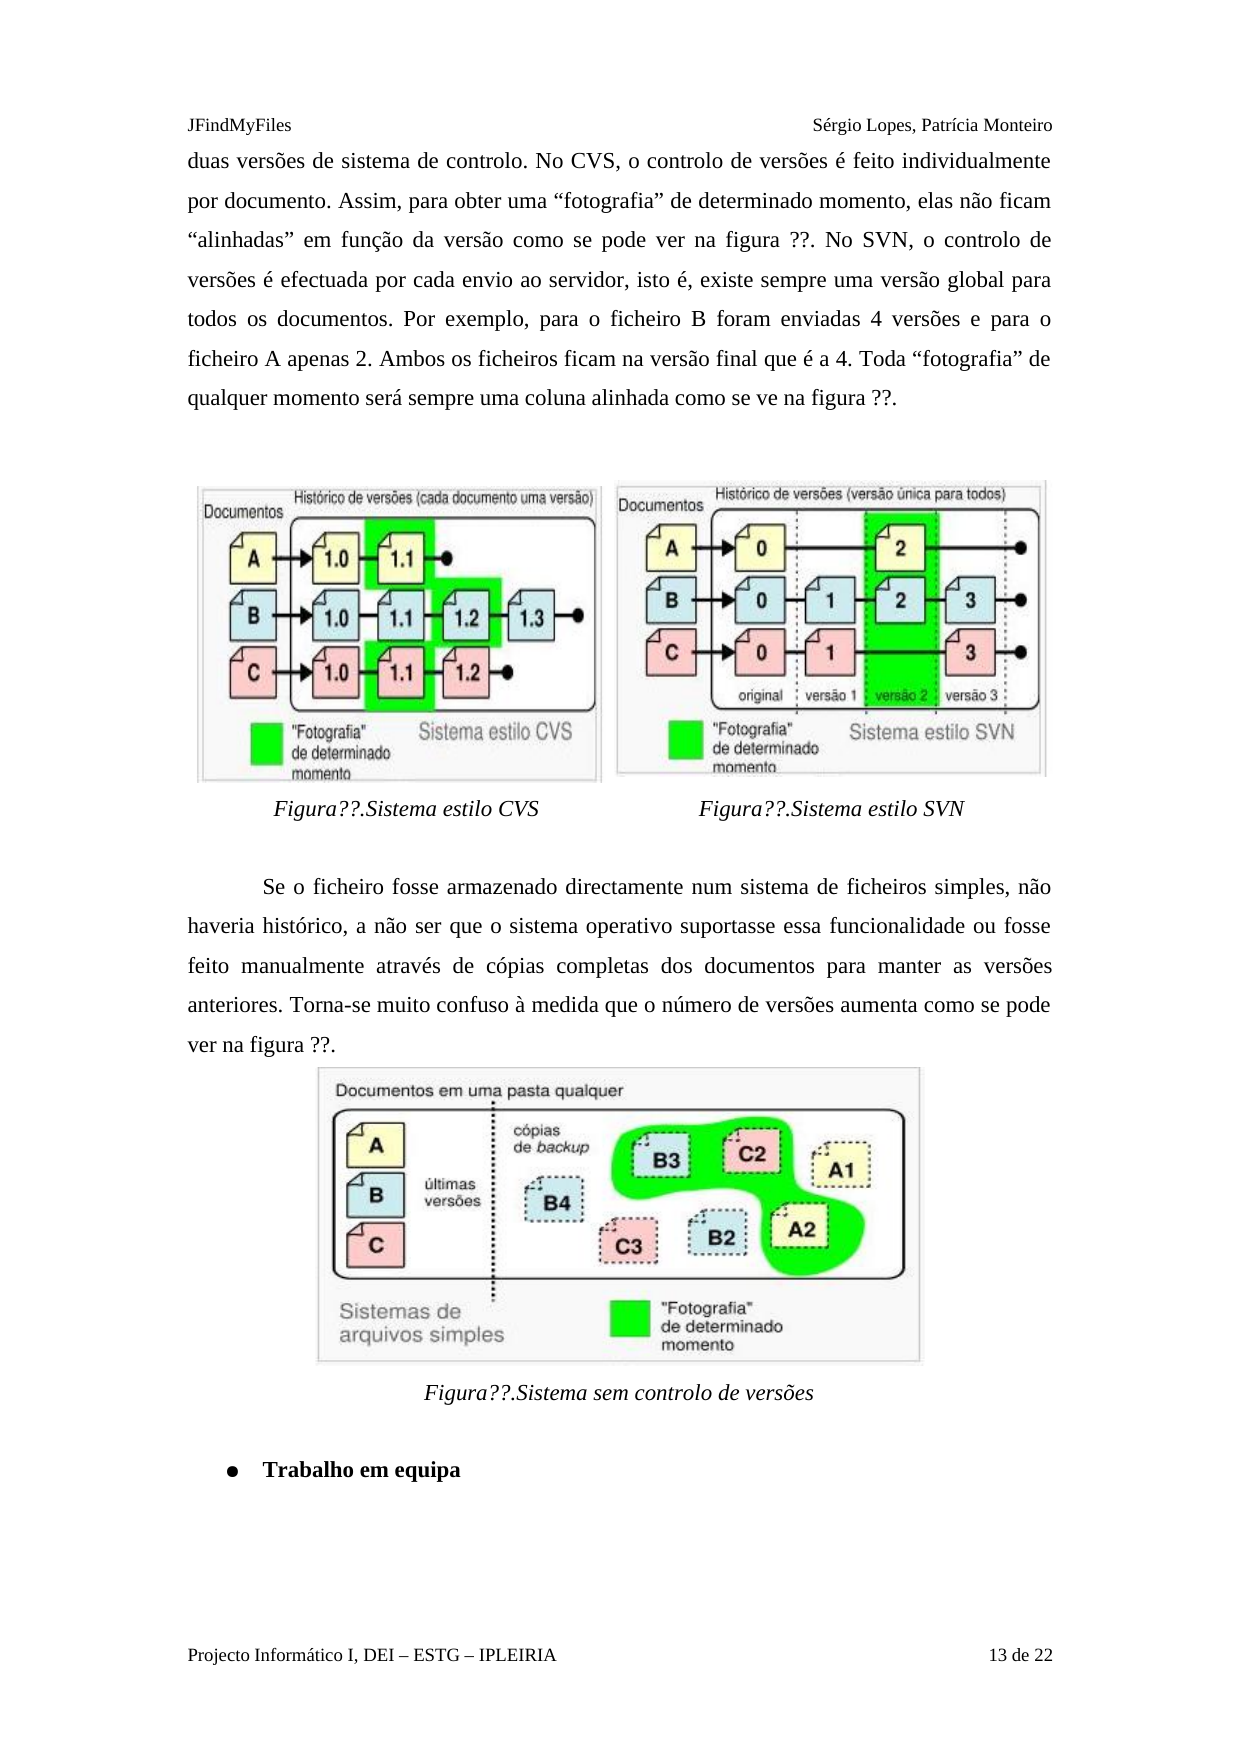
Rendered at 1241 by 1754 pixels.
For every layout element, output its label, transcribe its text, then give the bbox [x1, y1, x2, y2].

text Se o ficheiro fosse armazenado directamente num sistema de ficheiros simples, não haveria histórico, a não ser que o sistema operativo suportasse essa funcionalidade ou fosse feito manualmente através de cópias completas dos documentos para manter as versões anteriores. Torna-se muito confuso à medida que o número de versões aumenta como se pode ver na figura ??. [187, 873, 1053, 1057]
text duas versões de sistema de controlo. No CVS, o controlo de versões é feito individualmente por documento. Assim, para obter uma “fotografia” de determinado momento, elas não ficam “alinhadas” em função da versão como se pode ver na figura ??. No SVN, o controlo de versões é efectuada por cada envio ao servidor, isto é, existe sempre uma versão global para todos os documentos. Por exemplo, para o ficheiro B foram enviadas 4 versões e para o ficheiro A apenas 2. Ambos os ficheiros ficam na versão final que é a 4. Toda “fotografia” de qualquer momento será sempre uma coluna alinhada como se ve na figura ??. [187, 147, 1053, 411]
picture [196, 486, 605, 783]
picture [315, 1067, 925, 1366]
text Figura??.Sistema estilo CVS Figura??.Sistema estilo SVN [187, 513, 1053, 822]
list Trabalho em equipa [225, 1456, 1053, 1482]
text Figura??.Sistema sem controlo de versões [187, 1095, 1053, 1405]
picture [614, 480, 1055, 777]
